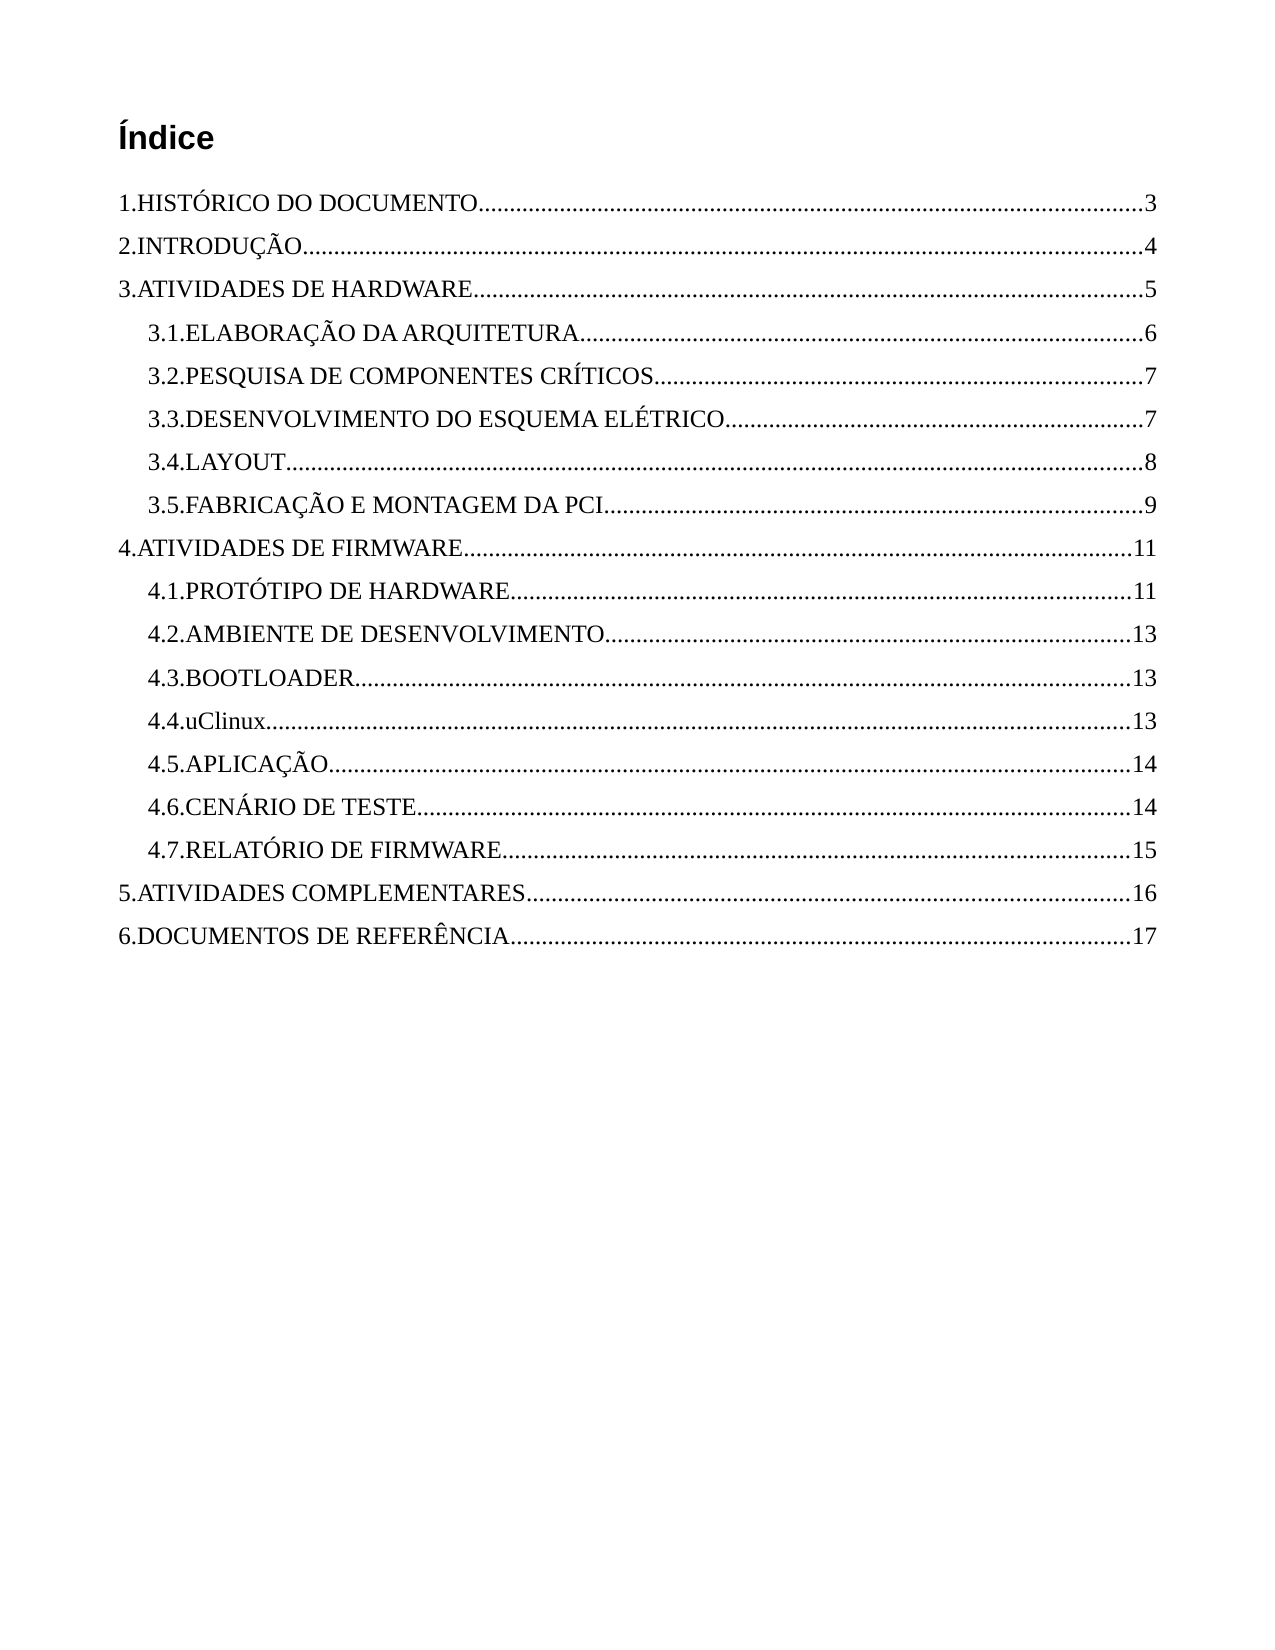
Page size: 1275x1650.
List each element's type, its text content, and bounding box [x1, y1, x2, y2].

text 4.6.CENÁRIO DE TESTE 14 [148, 792, 1157, 821]
text 3.2.PESQUISA DE COMPONENTES CRÍTICOS 7 [148, 361, 1157, 389]
text 3.1.ELABORAÇÃO DA ARQUITETURA 6 [148, 318, 1157, 346]
text 3.3.DESENVOLVIMENTO DO ESQUEMA ELÉTRICO 7 [148, 404, 1157, 433]
text 3.5.FABRICAÇÃO E MONTAGEM DA PCI 9 [148, 490, 1157, 519]
text 4.5.APLICAÇÃO 14 [148, 749, 1157, 778]
text 4.2.AMBIENTE DE DESENVOLVIMENTO 13 [148, 619, 1157, 648]
text 4.3.BOOTLOADER 13 [148, 663, 1157, 691]
subtitle Índice [118, 118, 1157, 157]
text 4.4.uClinux 13 [148, 706, 1157, 734]
text 4.ATIVIDADES DE FIRMWARE 11 [118, 533, 1157, 562]
text 4.1.PROTÓTIPO DE HARDWARE 11 [148, 576, 1157, 605]
text 2.INTRODUÇÃO 4 [118, 231, 1157, 260]
text 6.DOCUMENTOS DE REFERÊNCIA 17 [118, 921, 1157, 950]
text 1.HISTÓRICO DO DOCUMENTO 3 [118, 188, 1157, 217]
text 4.7.RELATÓRIO DE FIRMWARE 15 [148, 835, 1157, 864]
text 5.ATIVIDADES COMPLEMENTARES 16 [118, 878, 1157, 907]
text 3.ATIVIDADES DE HARDWARE 5 [118, 274, 1157, 303]
text 3.4.LAYOUT 8 [148, 447, 1157, 476]
